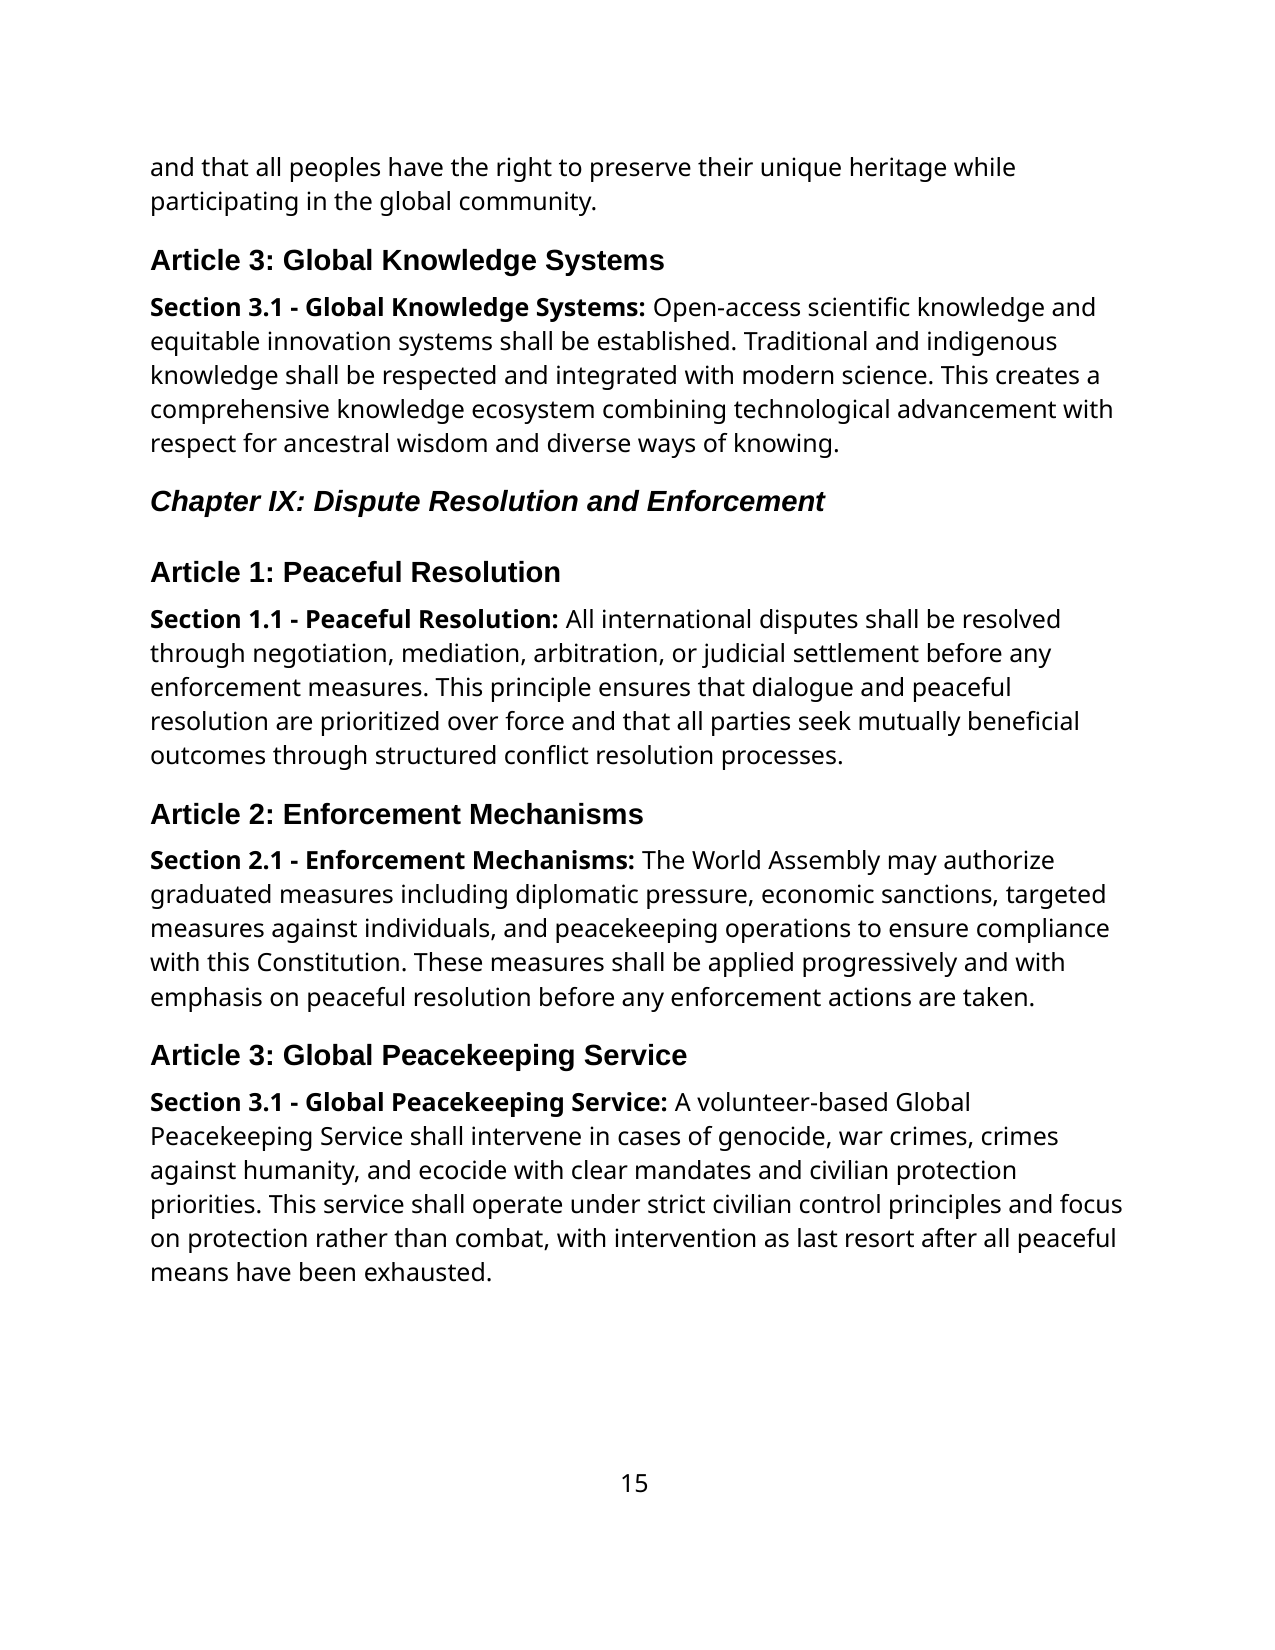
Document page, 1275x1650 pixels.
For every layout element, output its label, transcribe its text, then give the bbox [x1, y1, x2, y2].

text Section 1.1 - Peaceful Resolution: All international disputes shall be resolved through negotiation, mediation, arbitration, or judicial settlement before any enforcement measures. This principle ensures that dialogue and peaceful resolution are prioritized over force and that all parties seek mutually beneficial outcomes through structured conflict resolution processes. [150, 602, 1125, 772]
text and that all peoples have the right to preserve their unique heritage while participating in the global community. [150, 150, 1125, 218]
subtitle Chapter IX: Dispute Resolution and Enforcement [150, 484, 1125, 518]
subtitle Article 3: Global Knowledge Systems [150, 243, 1125, 277]
subtitle Article 1: Peaceful Resolution [150, 556, 1125, 589]
text Section 3.1 - Global Peacekeeping Service: A volunteer-based Global Peacekeeping Service shall intervene in cases of genocide, war crimes, crimes against humanity, and ecocide with clear mandates and civilian protection priorities. This service shall operate under strict civilian control principles and focus on protection rather than combat, with intervention as last resort after all peaceful means have been exhausted. [150, 1084, 1125, 1289]
text Section 2.1 - Enforcement Mechanisms: The World Assembly may authorize graduated measures including diplomatic pressure, economic sanctions, targeted measures against individuals, and peacekeeping operations to ensure compliance with this Constitution. These measures shall be applied progressively and with emphasis on peaceful resolution before any enforcement actions are taken. [150, 843, 1125, 1013]
subtitle Article 3: Global Peacekeeping Service [150, 1038, 1125, 1072]
text Section 3.1 - Global Knowledge Systems: Open-access scientific knowledge and equitable innovation systems shall be established. Traditional and indigenous knowledge shall be respected and integrated with modern science. This creates a comprehensive knowledge ecosystem combining technological advancement with respect for ancestral wisdom and diverse ways of knowing. [150, 289, 1125, 459]
subtitle Article 2: Enforcement Mechanisms [150, 797, 1125, 830]
